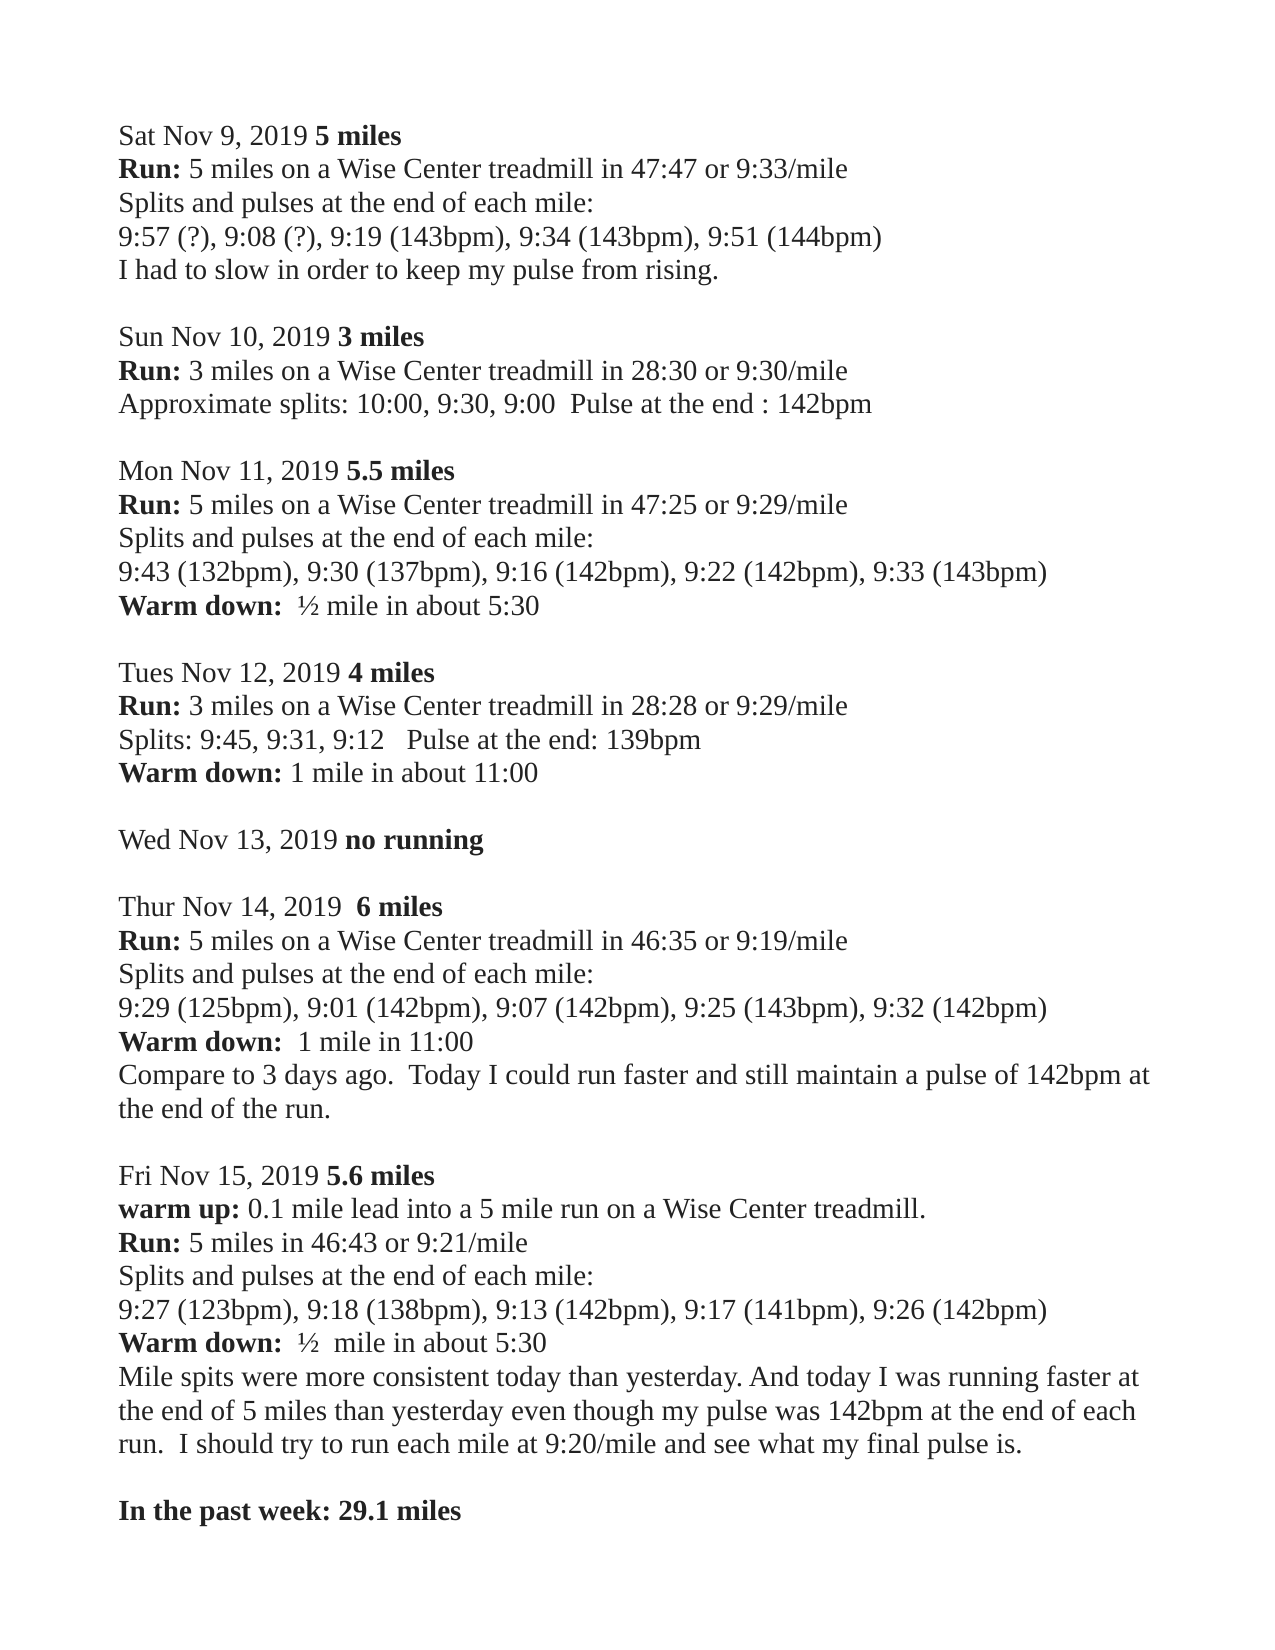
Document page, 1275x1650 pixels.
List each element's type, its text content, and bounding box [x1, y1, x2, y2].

text Tues Nov 12, 2019 4 miles [118, 655, 1161, 688]
text Run: 5 miles on a Wise Center treadmill in 47:47 or 9:33/mile [118, 152, 1161, 185]
text Run: 5 miles in 46:43 or 9:21/mile [118, 1225, 1161, 1258]
text Mon Nov 11, 2019 5.5 miles [118, 453, 1161, 487]
text 9:29 (125bpm), 9:01 (142bpm), 9:07 (142bpm), 9:25 (143bpm), 9:32 (142bpm) [118, 990, 1161, 1024]
text Splits and pulses at the end of each mile: [118, 957, 1161, 990]
text Run: 5 miles on a Wise Center treadmill in 47:25 or 9:29/mile [118, 487, 1161, 521]
text Splits and pulses at the end of each mile: [118, 521, 1161, 554]
text Warm down: 1 mile in about 11:00 [118, 755, 1161, 789]
text Fri Nov 15, 2019 5.6 miles [118, 1158, 1161, 1191]
text 9:43 (132bpm), 9:30 (137bpm), 9:16 (142bpm), 9:22 (142bpm), 9:33 (143bpm) [118, 554, 1161, 588]
text 9:57 (?), 9:08 (?), 9:19 (143bpm), 9:34 (143bpm), 9:51 (144bpm) [118, 219, 1161, 252]
text Warm down: 1 mile in 11:00 [118, 1024, 1161, 1057]
text Run: 3 miles on a Wise Center treadmill in 28:30 or 9:30/mile [118, 353, 1161, 386]
text warm up: 0.1 mile lead into a 5 mile run on a Wise Center treadmill. [118, 1191, 1161, 1225]
text Sat Nov 9, 2019 5 miles [118, 118, 1161, 152]
text Mile spits were more consistent today than yesterday. And today I was running faster at the end of 5 miles than yesterday even though my pulse was 142bpm at the end of each run. I should try to run each mile at 9:20/mile and see what my final pulse is. [118, 1359, 1161, 1460]
text Sun Nov 10, 2019 3 miles [118, 319, 1161, 353]
text Run: 5 miles on a Wise Center treadmill in 46:35 or 9:19/mile [118, 923, 1161, 957]
text Splits and pulses at the end of each mile: [118, 1258, 1161, 1292]
text 9:27 (123bpm), 9:18 (138bpm), 9:13 (142bpm), 9:17 (141bpm), 9:26 (142bpm) [118, 1292, 1161, 1326]
text Approximate splits: 10:00, 9:30, 9:00 Pulse at the end : 142bpm [118, 386, 1161, 420]
text Warm down: ½ mile in about 5:30 [118, 588, 1161, 621]
text Thur Nov 14, 2019 6 miles [118, 889, 1161, 923]
text Wed Nov 13, 2019 no running [118, 822, 1161, 856]
text In the past week: 29.1 miles [118, 1493, 1161, 1527]
text Splits: 9:45, 9:31, 9:12 Pulse at the end: 139bpm [118, 722, 1161, 755]
text Compare to 3 days ago. Today I could run faster and still maintain a pulse of 142bpm at the end of the run. [118, 1057, 1161, 1124]
text I had to slow in order to keep my pulse from rising. [118, 252, 1161, 286]
text Warm down: ½ mile in about 5:30 [118, 1326, 1161, 1359]
text Splits and pulses at the end of each mile: [118, 185, 1161, 219]
text Run: 3 miles on a Wise Center treadmill in 28:28 or 9:29/mile [118, 688, 1161, 722]
